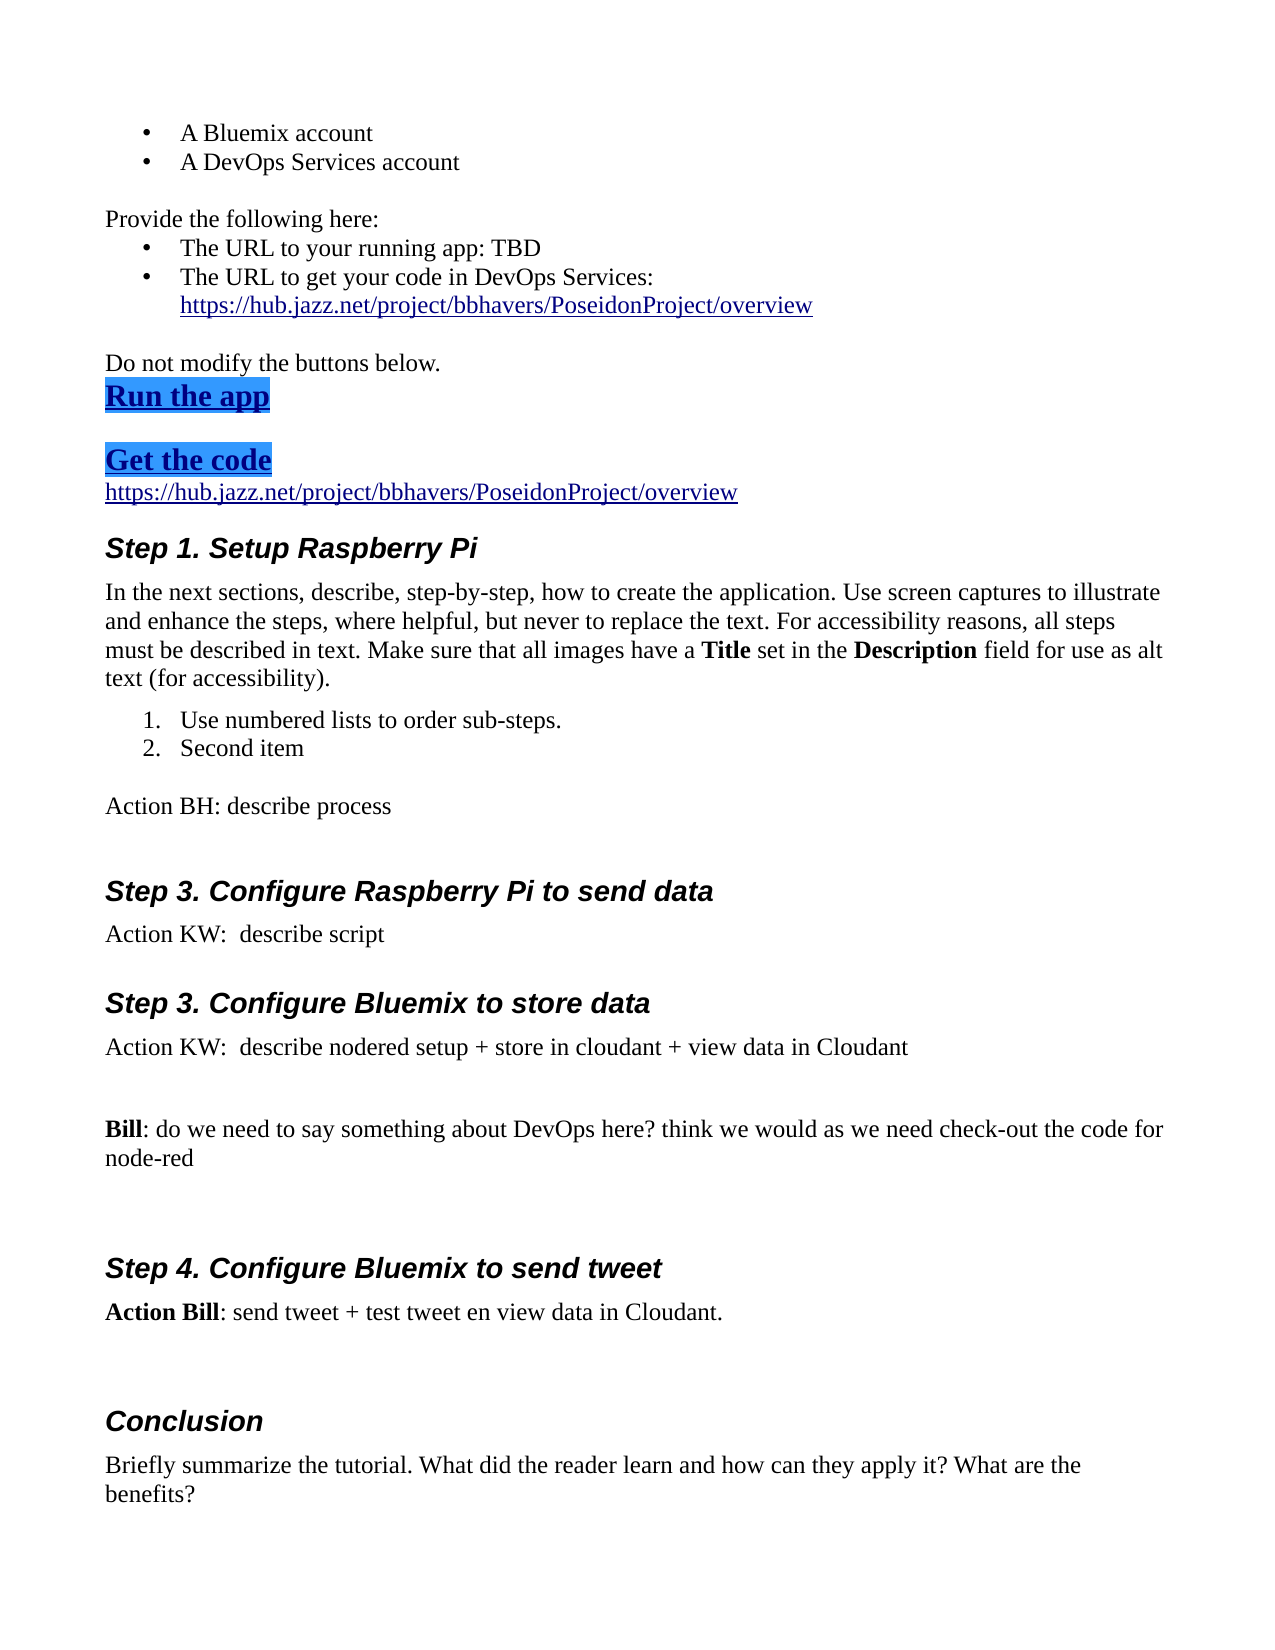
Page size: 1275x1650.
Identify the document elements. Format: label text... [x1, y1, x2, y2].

list A Bluemix account [142, 118, 1170, 147]
text Get the code [272, 442, 1170, 477]
subtitle Step 4. Configure Bluemix to send tweet [105, 1251, 1170, 1284]
text Action KW: describe script [105, 919, 1170, 948]
list A DevOps Services account [142, 147, 1170, 176]
subtitle Step 1. Setup Raspberry Pi [105, 531, 1170, 565]
text Briefly summarize the tutorial. What did the reader learn and how can they apply it? What are the benefits? [105, 1450, 1170, 1508]
text Run the app [270, 377, 1170, 413]
subtitle Conclusion [105, 1404, 1170, 1438]
list The URL to your running app: TBD [142, 233, 1170, 262]
text https://hub.jazz.net/project/bbhavers/PoseidonProject/overview [105, 477, 1170, 506]
list The URL to get your code in DevOps Services: https://hub.jazz.net/project/bbhavers/PoseidonProject/overview [142, 262, 1170, 319]
subtitle Step 3. Configure Raspberry Pi to send data [105, 873, 1170, 907]
subtitle Step 3. Configure Bluemix to store data [105, 986, 1170, 1019]
list Second item [142, 733, 1170, 762]
text Action KW: describe nodered setup + store in cloudant + view data in Cloudant [105, 1032, 1170, 1061]
text Bill: do we need to say something about DevOps here? think we would as we need check-out the code for node-red [105, 1114, 1170, 1172]
text In the next sections, describe, step-by-step, how to create the application. Use screen captures to illustrate and enhance the steps, where helpful, but never to replace the text. For accessibility reasons, all steps must be described in text. Make sure that all images have a Title set in the Description field for use as alt text (for accessibility). [105, 577, 1170, 692]
text Do not modify the buttons below. [105, 348, 1170, 377]
text Action BH: describe process [105, 791, 1170, 820]
list Use numbered lists to order sub-steps. [142, 705, 1170, 733]
text Provide the following here: [105, 204, 1170, 233]
text Action Bill: send tweet + test tweet en view data in Cloudant. [105, 1297, 1170, 1325]
